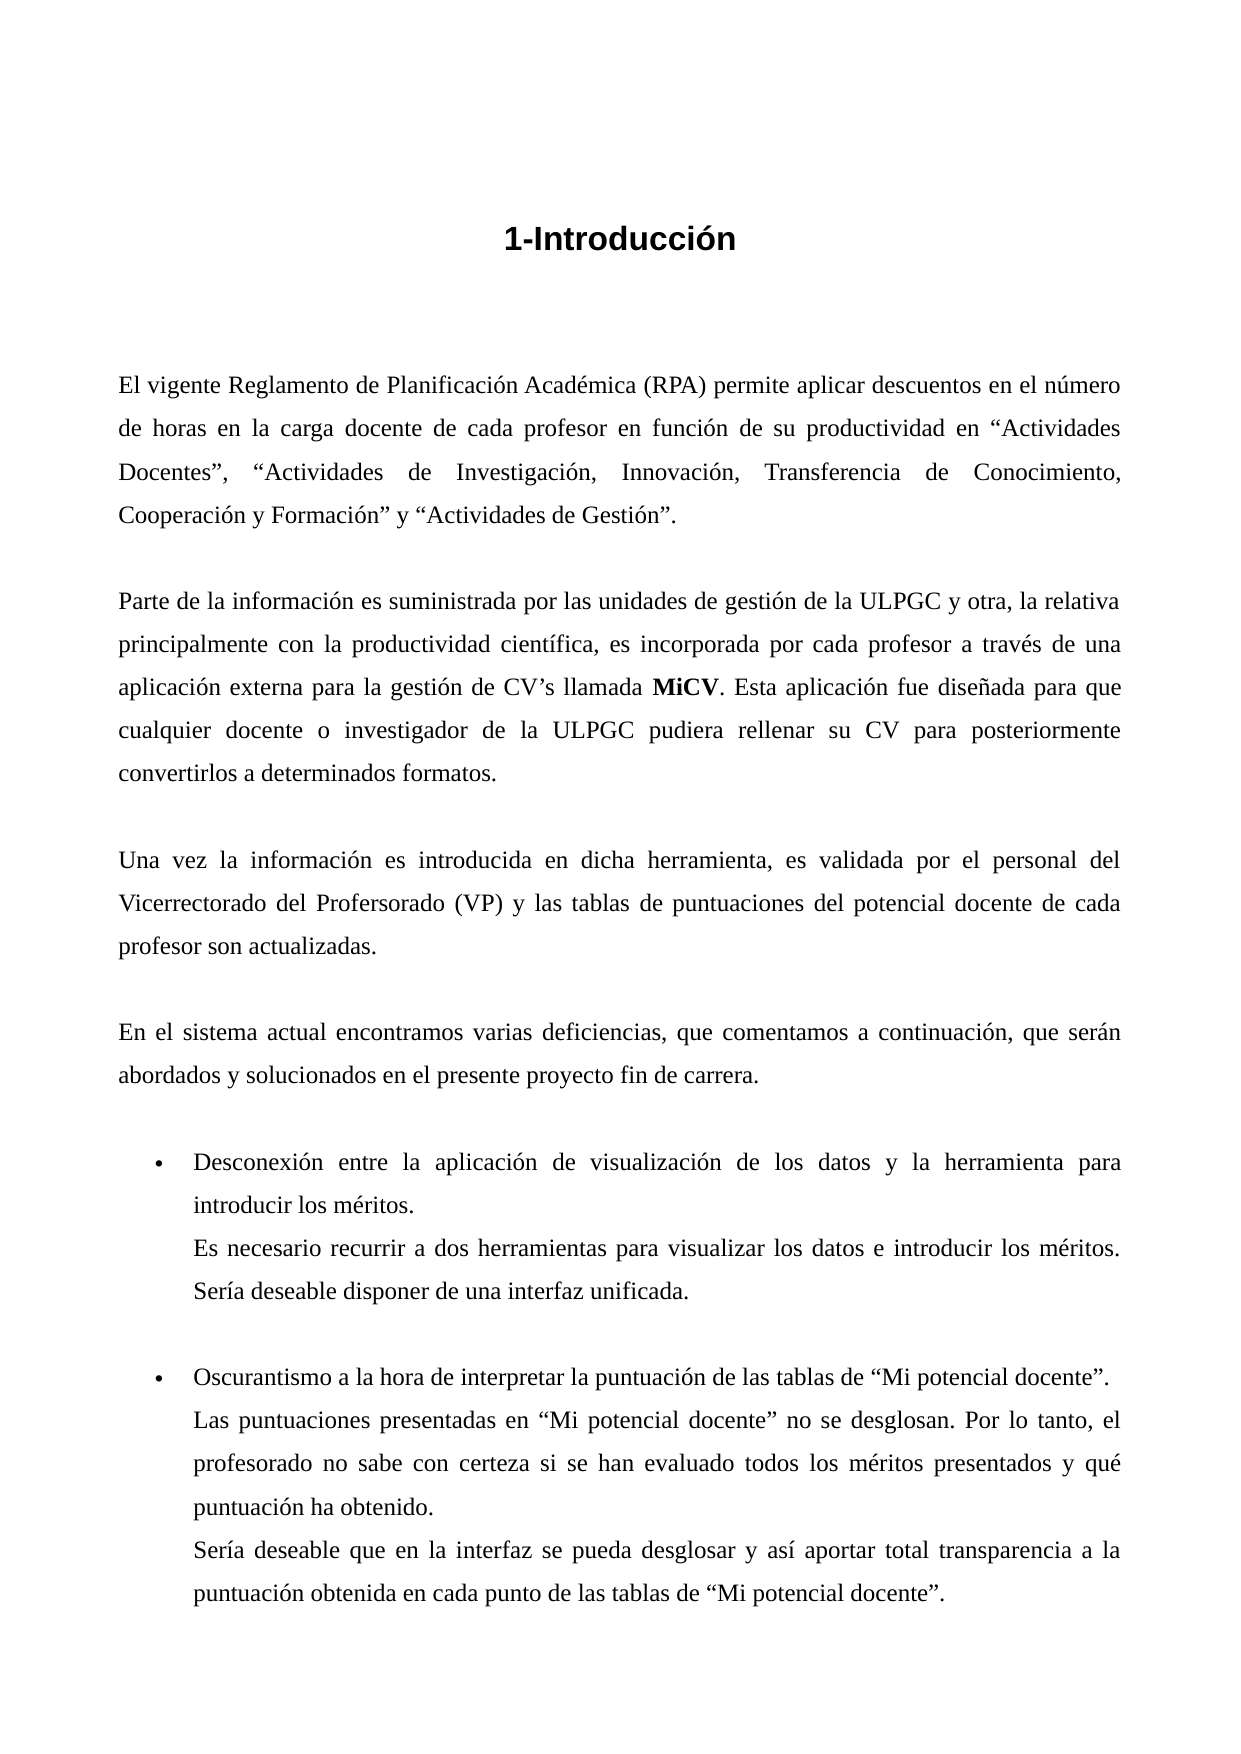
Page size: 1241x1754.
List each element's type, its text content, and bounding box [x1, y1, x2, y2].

text El vigente Reglamento de Planificación Académica (RPA) permite aplicar descuentos en el número de horas en la carga docente de cada profesor en función de su productividad en “Actividades Docentes”, “Actividades de Investigación, Innovación, Transferencia de Conocimiento, Cooperación y Formación” y “Actividades de Gestión”. [118, 370, 1122, 528]
text Parte de la información es suministrada por las unidades de gestión de la ULPGC y otra, la relativa principalmente con la productividad científica, es incorporada por cada profesor a través de una aplicación externa para la gestión de CV’s llamada MiCV. Esta aplicación fue diseñada para que cualquier docente o investigador de la ULPGC pudiera rellenar su CV para posteriormente convertirlos a determinados formatos. [118, 586, 1122, 787]
text Las puntuaciones presentadas en “Mi potencial docente” no se desglosan. Por lo tanto, el profesorado no sabe con certeza si se han evaluado todos los méritos presentados y qué puntuación ha obtenido. [193, 1405, 1122, 1520]
text Es necesario recurrir a dos herramientas para visualizar los datos e introducir los méritos. Sería deseable disponer de una interfaz unificada. [193, 1233, 1122, 1305]
text En el sistema actual encontramos varias deficiencias, que comentamos a continuación, que serán abordados y solucionados en el presente proyecto fin de carrera. [118, 1017, 1122, 1089]
text Una vez la información es introducida en dicha herramienta, es validada por el personal del Vicerrectorado del Profersorado (VP) y las tablas de puntuaciones del potencial docente de cada profesor son actualizadas. [118, 845, 1122, 960]
subtitle 1-Introducción [118, 219, 1122, 258]
list Desconexión entre la aplicación de visualización de los datos y la herramienta para introducir los méritos. [156, 1147, 1122, 1218]
list Oscurantismo a la hora de interpretar la puntuación de las tablas de “Mi potencial docente”. [156, 1362, 1122, 1391]
text Sería deseable que en la interfaz se pueda desglosar y así aportar total transparencia a la puntuación obtenida en cada punto de las tablas de “Mi potencial docente”. [193, 1535, 1122, 1607]
